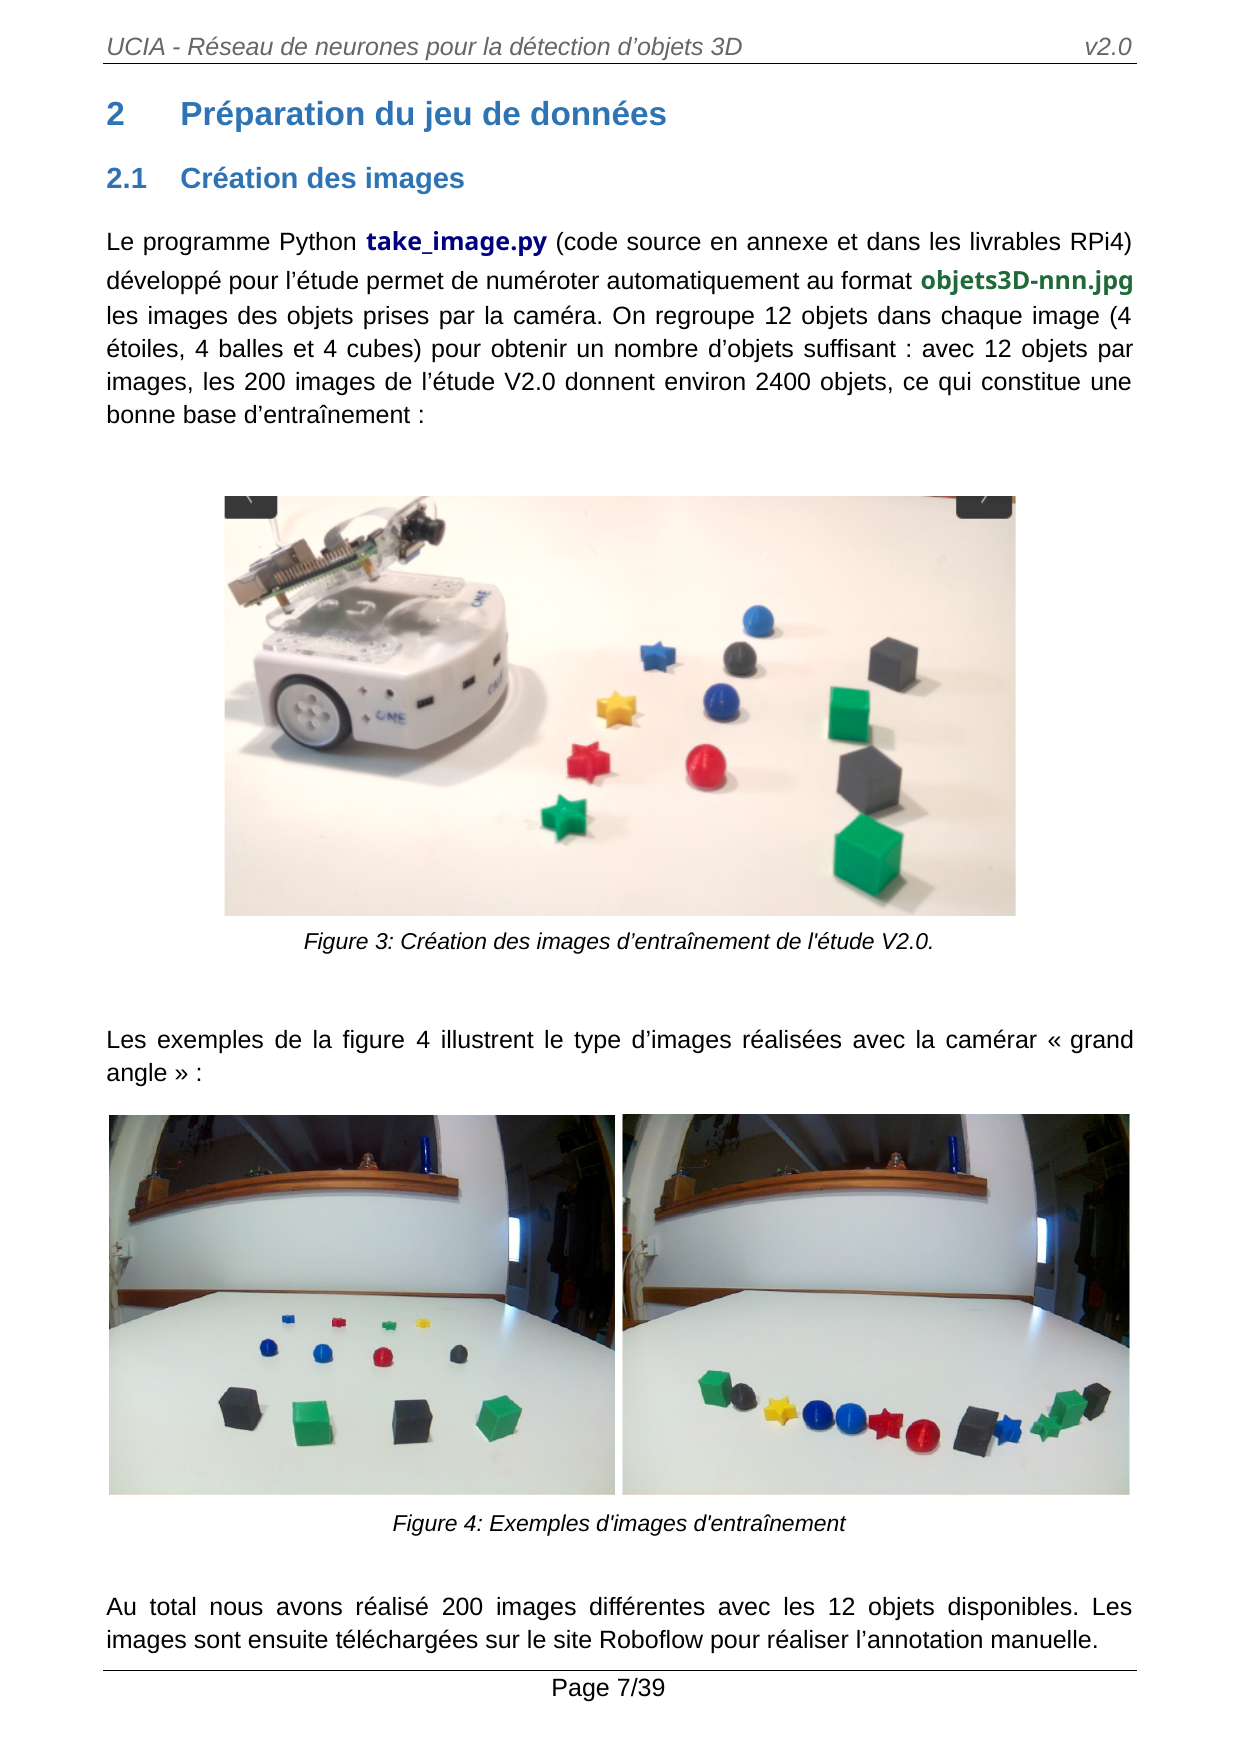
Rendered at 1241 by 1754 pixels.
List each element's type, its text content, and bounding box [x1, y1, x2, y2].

picture [106, 1112, 1134, 1498]
text Figure 4: Exemples d'images d'entraînement [106, 1498, 1134, 1537]
text Les exemples de la figure 4 illustrent le type d’images réalisées avec la camérar « grand angle » : [106, 1025, 1134, 1087]
text Au total nous avons réalisé 200 images différentes avec les 12 objets disponibles. Les images sont ensuite téléchargées sur le site Roboflow pour réaliser l’annotation manuelle. [106, 1592, 1134, 1653]
text Le programme Python take_image.py (code source en annexe et dans les livrables RPi4) développé pour l’étude permet de numéroter automatiquement au format objets3D-nnn.jpg les images des objets prises par la caméra. On regroupe 12 objets dans chaque image (4 étoiles, 4 balles et 4 cubes) pour obtenir un nombre d’objets suffisant : avec 12 objets par images, les 200 images de l’étude V2.0 donnent environ 2400 objets, ce qui constitue une bonne base d’entraînement : [106, 224, 1134, 429]
text Figure 3: Création des images d’entraînement de l'étude V2.0. [224, 916, 1016, 954]
subtitle Préparation du jeu de données [106, 94, 1134, 132]
subtitle Création des images [106, 161, 1134, 195]
picture [224, 496, 1016, 916]
